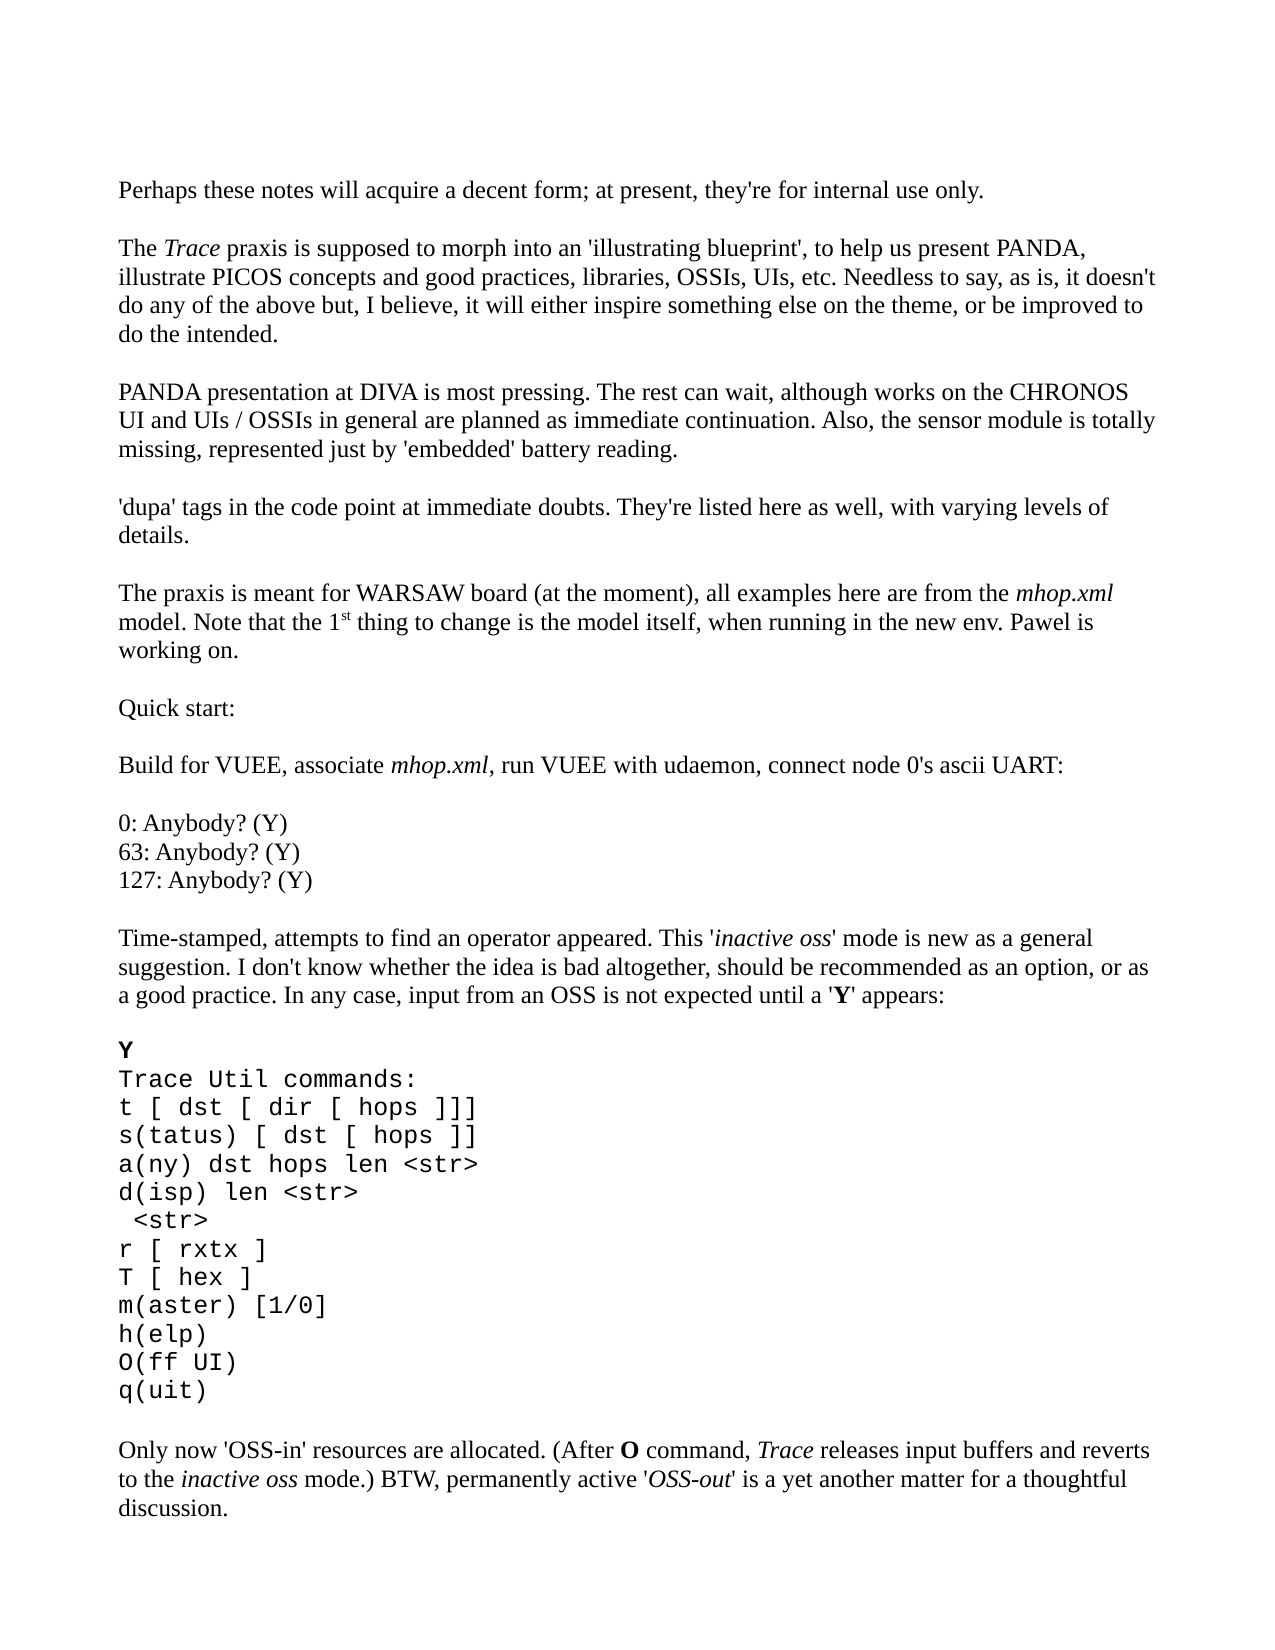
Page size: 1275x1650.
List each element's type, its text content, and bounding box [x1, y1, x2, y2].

text Only now 'OSS-in' resources are allocated. (After O command, Trace releases input buffers and reverts to the inactive oss mode.) BTW, permanently active 'OSS-out' is a yet another matter for a thoughtful discussion. [118, 1435, 1157, 1521]
text PANDA presentation at DIVA is most pressing. The rest can wait, although works on the CHRONOS UI and UIs / OSSIs in general are planned as immediate continuation. Also, the sensor module is totally missing, represented just by 'embedded' battery reading. [118, 377, 1157, 463]
text r [ rxtx ] [118, 1236, 1157, 1265]
text O(ff UI) [118, 1350, 1157, 1378]
text T [ hex ] [118, 1265, 1157, 1293]
text t [ dst [ dir [ hops ]]] [118, 1095, 1157, 1123]
text <str> [118, 1208, 1157, 1236]
text 127: Anybody? (Y) [118, 866, 1157, 894]
text a(ny) dst hops len <str> [118, 1151, 1157, 1180]
text 'dupa' tags in the code point at immediate doubts. They're listed here as well, with varying levels of details. [118, 492, 1157, 549]
text d(isp) len <str> [118, 1180, 1157, 1208]
text Trace Util commands: [118, 1066, 1157, 1095]
text h(elp) [118, 1321, 1157, 1350]
text q(uit) [118, 1378, 1157, 1406]
text Y [118, 1038, 1157, 1066]
text m(aster) [1/0] [118, 1293, 1157, 1321]
text Perhaps these notes will acquire a decent form; at present, they're for internal use only. [118, 176, 1157, 204]
text 63: Anybody? (Y) [118, 837, 1157, 866]
text Build for VUEE, associate mhop.xml, run VUEE with udaemon, connect node 0's ascii UART: [118, 751, 1157, 779]
text The praxis is meant for WARSAW board (at the moment), all examples here are from the mhop.xml model. Note that the 1st thing to change is the model itself, when running in the new env. Pawel is working on. [118, 578, 1157, 664]
text s(tatus) [ dst [ hops ]] [118, 1123, 1157, 1151]
text 0: Anybody? (Y) [118, 808, 1157, 837]
text Time-stamped, attempts to find an operator appeared. This 'inactive oss' mode is new as a general suggestion. I don't know whether the idea is bad altogether, should be recommended as an option, or as a good practice. In any case, input from an OSS is not expected until a 'Y' appears: [118, 923, 1157, 1009]
text Quick start: [118, 693, 1157, 722]
text The Trace praxis is supposed to morph into an 'illustrating blueprint', to help us present PANDA, illustrate PICOS concepts and good practices, libraries, OSSIs, UIs, etc. Needless to say, as is, it doesn't do any of the above but, I believe, it will either inspire something else on the theme, or be improved to do the intended. [118, 233, 1157, 348]
